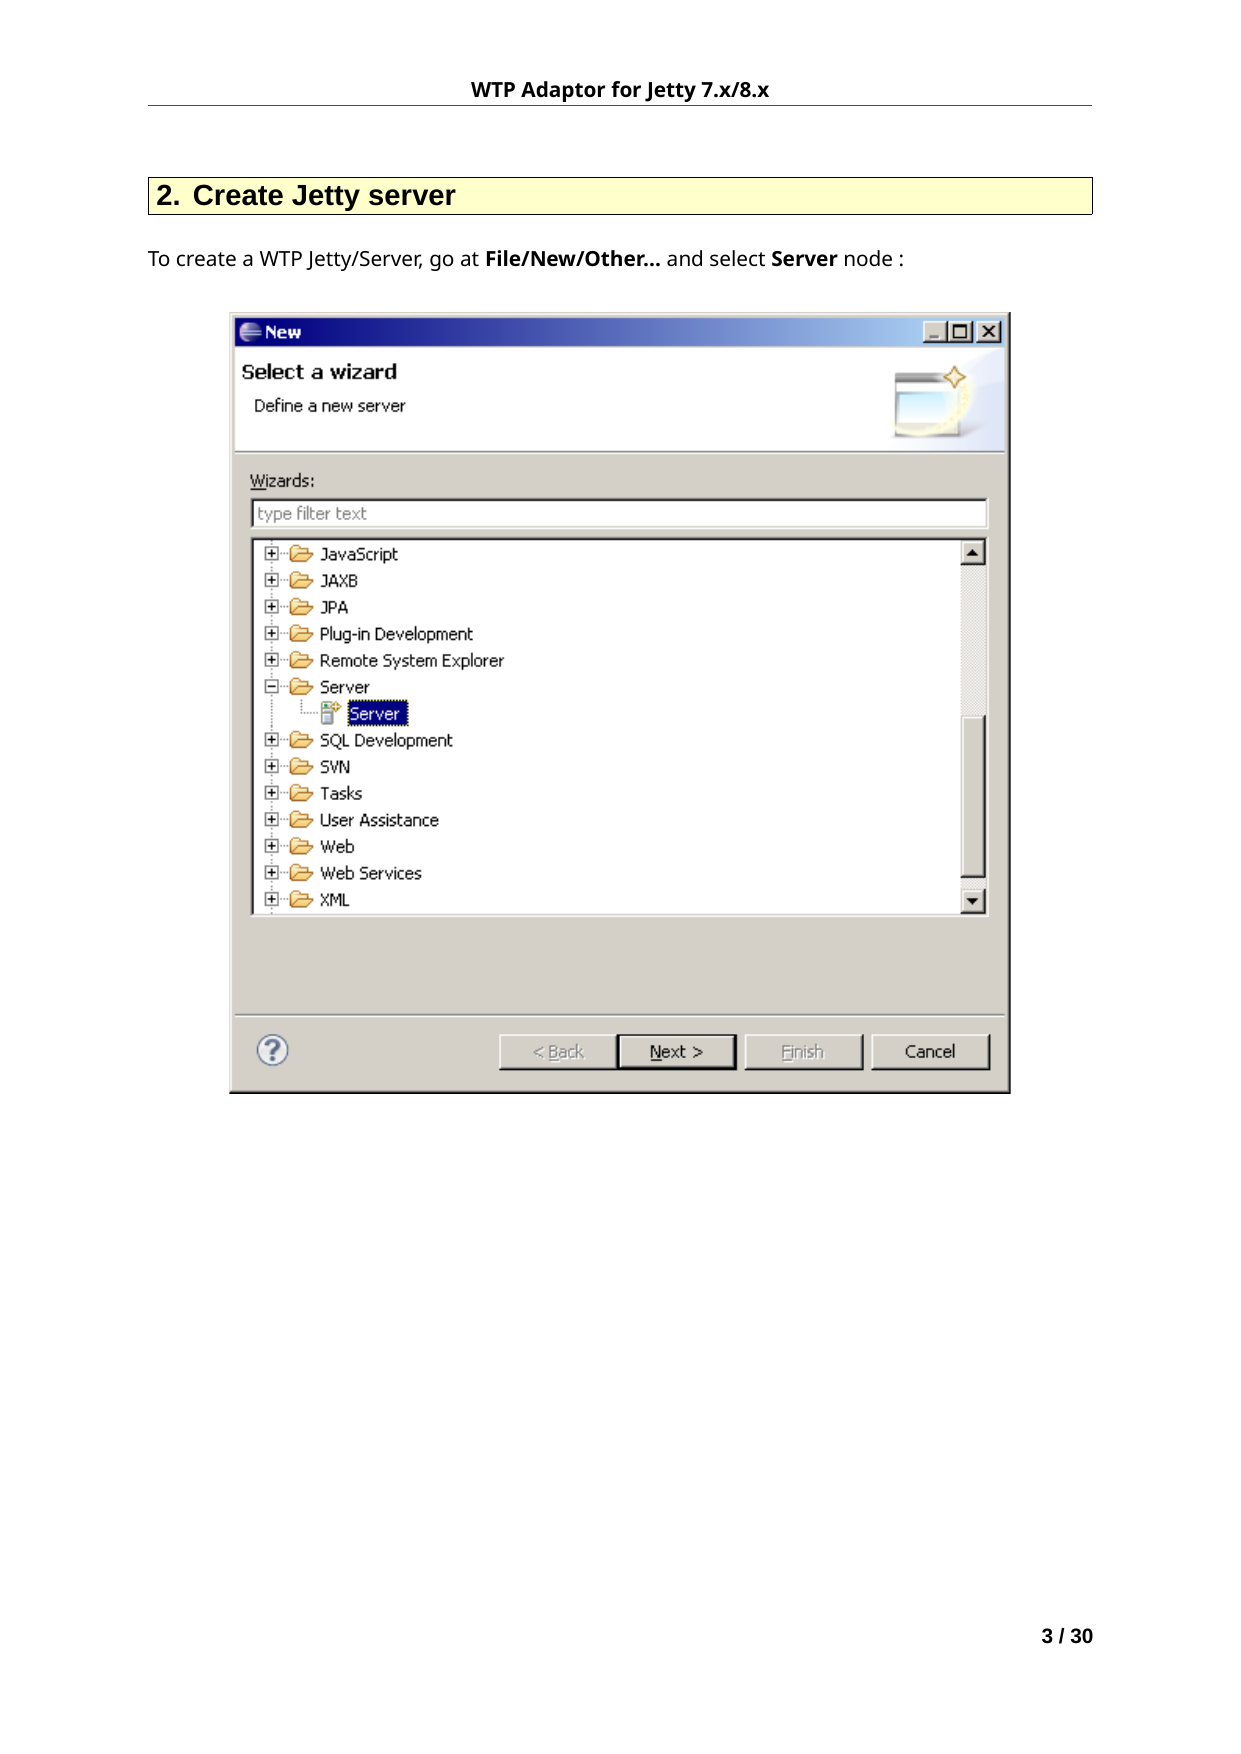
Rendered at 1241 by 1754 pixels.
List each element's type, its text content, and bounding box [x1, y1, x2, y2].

picture [229, 312, 1011, 1094]
text To create a WTP Jetty/Server, go at File/New/Other... and select Server node : [148, 244, 1092, 272]
subtitle Create Jetty server [149, 178, 1092, 214]
